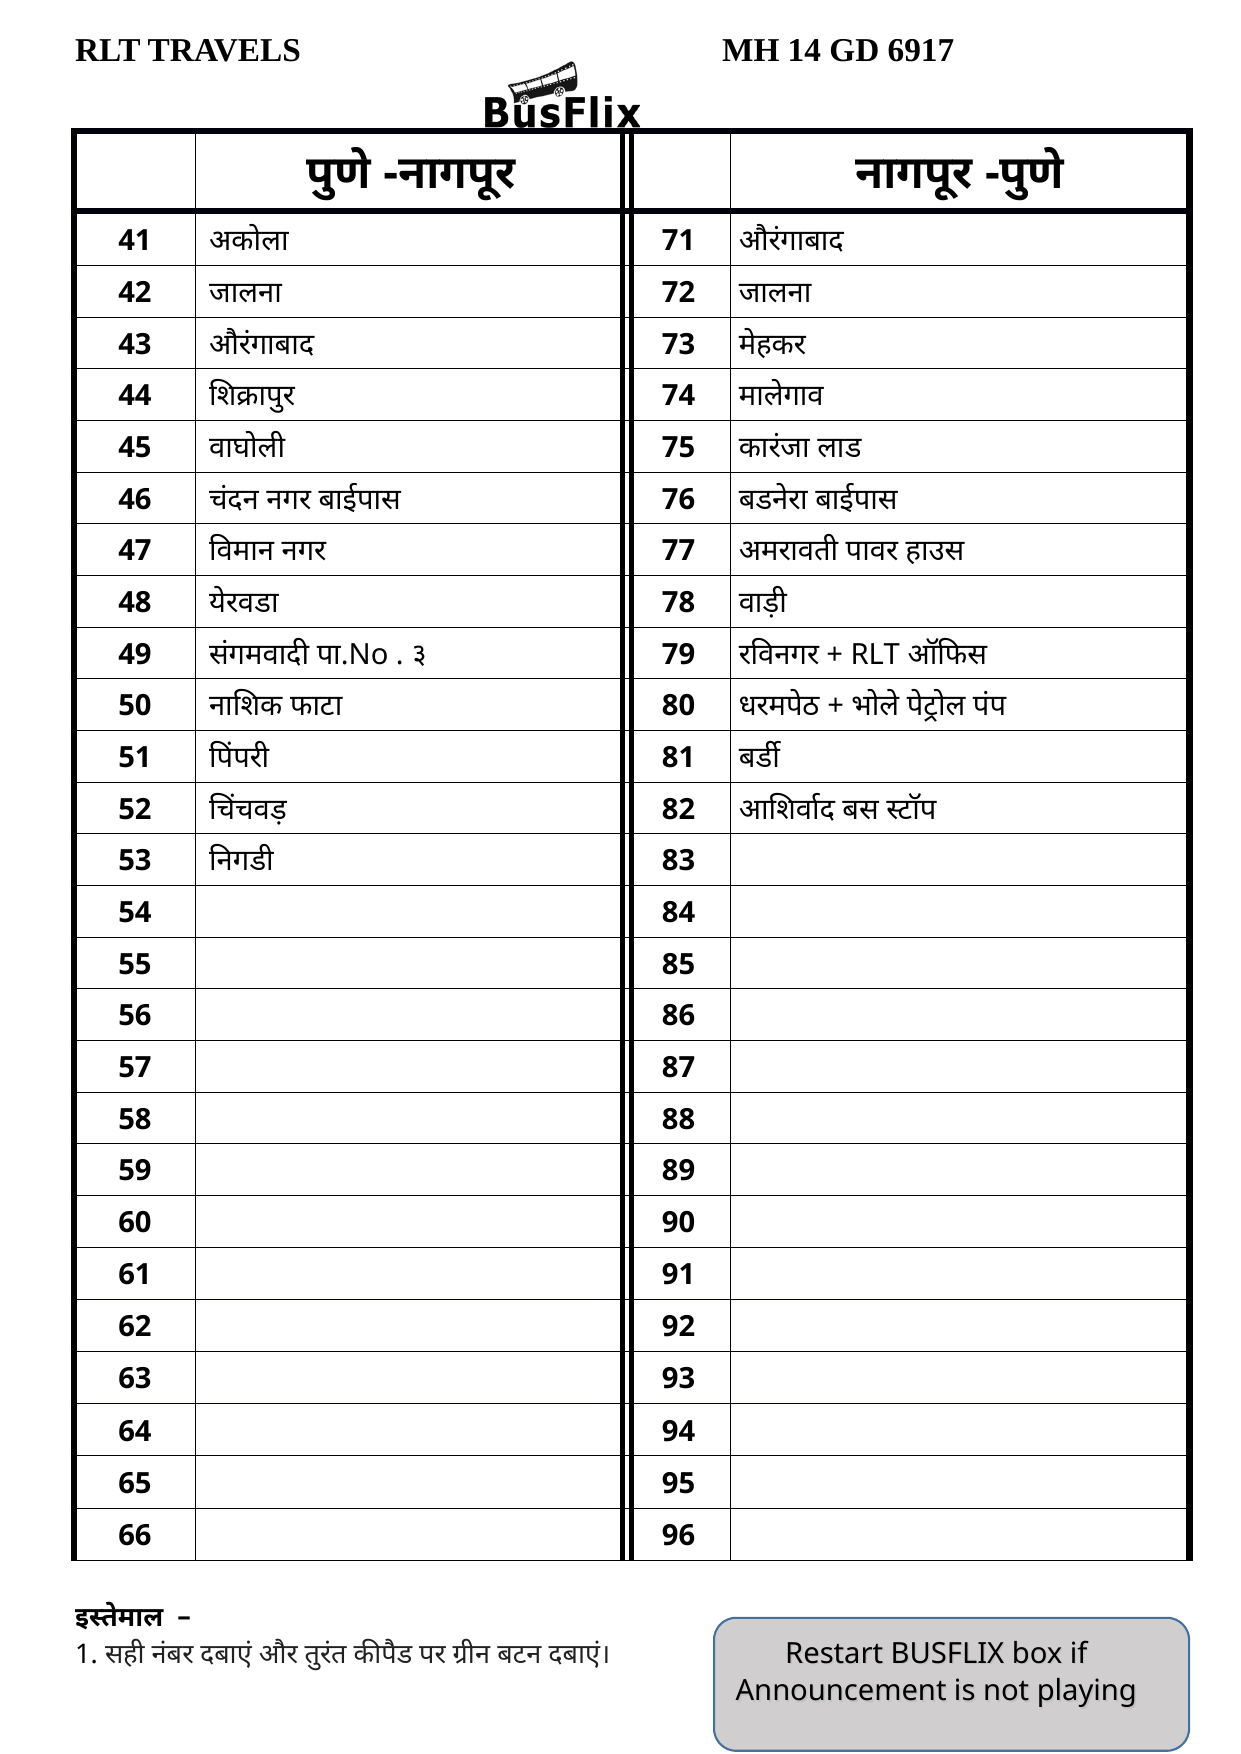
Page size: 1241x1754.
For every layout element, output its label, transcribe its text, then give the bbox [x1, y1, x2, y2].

table_cell कारंजा लाड [731, 421, 1186, 472]
table_cell 96 [634, 1509, 730, 1560]
table_cell [196, 886, 620, 937]
table_header [634, 134, 730, 208]
table_cell बडनेरा बाईपास [731, 473, 1186, 523]
table_cell 47 [77, 524, 195, 575]
table_cell [731, 989, 1186, 1040]
table_cell 61 [77, 1248, 195, 1299]
table_cell वाघोली [196, 421, 620, 472]
table_cell 73 [634, 318, 730, 368]
table_cell विमान नगर [196, 524, 620, 575]
table_cell 59 [77, 1144, 195, 1195]
table_cell रविनगर + RLT ऑफिस [731, 628, 1186, 678]
table_cell शिक्रापुर [196, 369, 620, 420]
table_cell [731, 1248, 1186, 1299]
table_cell 65 [77, 1456, 195, 1508]
table_cell 75 [634, 421, 730, 472]
table_cell [196, 1509, 620, 1560]
table_cell 92 [634, 1300, 730, 1351]
table_cell पिंपरी [196, 731, 620, 782]
text इस्तेमाल – [75, 1598, 1165, 1634]
table_cell [731, 1144, 1186, 1195]
table_cell 93 [634, 1352, 730, 1403]
table_cell 80 [634, 679, 730, 730]
table_cell नाशिक फाटा [196, 679, 620, 730]
table_cell [731, 1456, 1186, 1508]
table_cell [196, 1041, 620, 1092]
table_cell 88 [634, 1093, 730, 1143]
table_header [77, 134, 195, 208]
table_cell 42 [77, 266, 195, 317]
table_cell [731, 834, 1186, 885]
table_cell 91 [634, 1248, 730, 1299]
table_cell 83 [634, 834, 730, 885]
table_cell मेहकर [731, 318, 1186, 368]
table_cell जालना [196, 266, 620, 317]
table_cell 71 [634, 214, 730, 265]
table_cell 48 [77, 576, 195, 627]
table_cell 49 [77, 628, 195, 678]
table_cell 57 [77, 1041, 195, 1092]
table_cell [196, 1196, 620, 1247]
table_cell [731, 1404, 1186, 1455]
table_cell 63 [77, 1352, 195, 1403]
text 1. सही नंबर दबाएं और तुरंत कीपैड पर ग्रीन बटन दबाएं। [75, 1634, 713, 1674]
table_cell 86 [634, 989, 730, 1040]
table_cell संगमवादी पा.No . ३ [196, 628, 620, 678]
table_cell 90 [634, 1196, 730, 1247]
table_cell 43 [77, 318, 195, 368]
table_cell मालेगाव [731, 369, 1186, 420]
table_cell 44 [77, 369, 195, 420]
table_cell [731, 1352, 1186, 1403]
table_cell 72 [634, 266, 730, 317]
table_cell बर्डी [731, 731, 1186, 782]
table_cell 84 [634, 886, 730, 937]
table_header पुणे -नागपूर [196, 134, 620, 208]
table_cell 52 [77, 783, 195, 833]
table_cell येरवडा [196, 576, 620, 627]
table_cell 77 [634, 524, 730, 575]
table_cell चिंचवड़ [196, 783, 620, 833]
table_cell 62 [77, 1300, 195, 1351]
table_cell निगडी [196, 834, 620, 885]
table_cell 51 [77, 731, 195, 782]
table_cell 46 [77, 473, 195, 523]
table_cell 87 [634, 1041, 730, 1092]
table_cell [196, 989, 620, 1040]
table_cell [731, 1041, 1186, 1092]
table_cell जालना [731, 266, 1186, 317]
table_cell [196, 938, 620, 988]
table_cell 60 [77, 1196, 195, 1247]
table_cell 94 [634, 1404, 730, 1455]
table_cell वाड़ी [731, 576, 1186, 627]
table_cell [731, 938, 1186, 988]
table_cell 64 [77, 1404, 195, 1455]
table_cell अमरावती पावर हाउस [731, 524, 1186, 575]
table_cell 66 [77, 1509, 195, 1560]
table_cell आशिर्वाद बस स्टॉप [731, 783, 1186, 833]
table_cell 82 [634, 783, 730, 833]
table_cell 95 [634, 1456, 730, 1508]
table_cell [731, 1300, 1186, 1351]
table_cell 81 [634, 731, 730, 782]
table_cell 76 [634, 473, 730, 523]
table_cell चंदन नगर बाईपास [196, 473, 620, 523]
table_cell 53 [77, 834, 195, 885]
table_cell 54 [77, 886, 195, 937]
table_cell 58 [77, 1093, 195, 1143]
table_cell 55 [77, 938, 195, 988]
table_cell औरंगाबाद [731, 214, 1186, 265]
table_cell औरंगाबाद [196, 318, 620, 368]
table_cell [196, 1404, 620, 1455]
table_cell 45 [77, 421, 195, 472]
table_cell अकोला [196, 214, 620, 265]
table_cell [731, 1093, 1186, 1143]
table_cell धरमपेठ + भोले पेट्रोल पंप [731, 679, 1186, 730]
table_cell 85 [634, 938, 730, 988]
table_cell [196, 1248, 620, 1299]
table_cell 50 [77, 679, 195, 730]
table_cell 79 [634, 628, 730, 678]
table_cell [731, 886, 1186, 937]
table_cell [196, 1352, 620, 1403]
table_cell [731, 1196, 1186, 1247]
table_cell 89 [634, 1144, 730, 1195]
table_cell 78 [634, 576, 730, 627]
table_cell [196, 1144, 620, 1195]
table_cell [196, 1300, 620, 1351]
table_cell [731, 1509, 1186, 1560]
table_cell [196, 1456, 620, 1508]
table_cell [196, 1093, 620, 1143]
table_header नागपूर -पुणे [731, 134, 1186, 208]
table_cell 74 [634, 369, 730, 420]
table_cell 56 [77, 989, 195, 1040]
table_cell 41 [77, 214, 195, 265]
